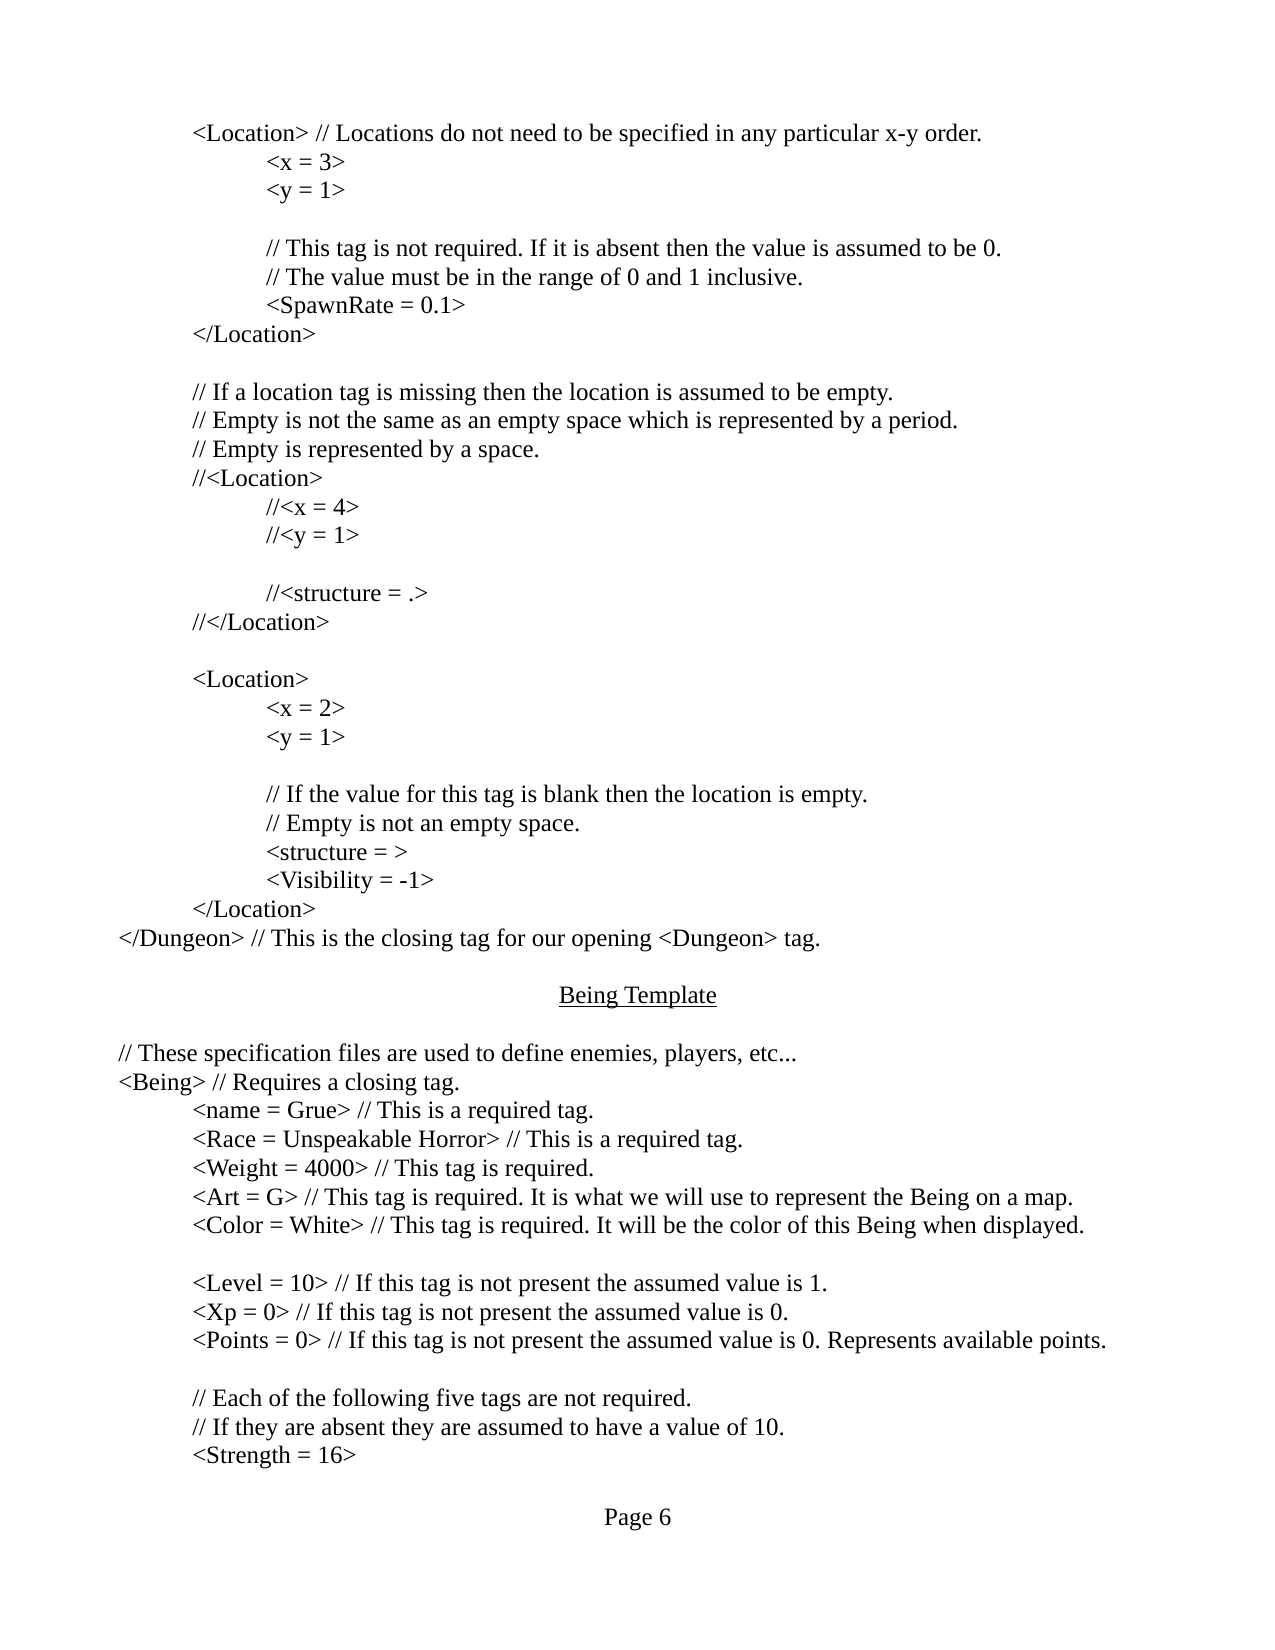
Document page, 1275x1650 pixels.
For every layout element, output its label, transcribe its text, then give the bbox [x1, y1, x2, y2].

text <Xp = 0> // If this tag is not present the assumed value is 0. [118, 1297, 1157, 1326]
text </Location> [118, 319, 1157, 348]
text //</Location> [118, 607, 1157, 636]
text // If a location tag is missing then the location is assumed to be empty. [118, 377, 1157, 406]
text //<Location> [118, 463, 1157, 492]
text <Level = 10> // If this tag is not present the assumed value is 1. [118, 1268, 1157, 1297]
text // Empty is not the same as an empty space which is represented by a period. [118, 406, 1157, 434]
text // Each of the following five tags are not required. [118, 1383, 1157, 1412]
text <Being> // Requires a closing tag. [118, 1067, 1157, 1096]
text //<x = 4> [118, 492, 1157, 521]
text <name = Grue> // This is a required tag. [118, 1096, 1157, 1124]
text <Art = G> // This tag is required. It is what we will use to represent the Being on a map. [118, 1182, 1157, 1211]
text <Strength = 16> [118, 1441, 1157, 1469]
text // Empty is not an empty space. [118, 808, 1157, 837]
text <x = 3> [118, 147, 1157, 176]
text // These specification files are used to define enemies, players, etc... [118, 1038, 1157, 1067]
text <Visibility = -1> [118, 866, 1157, 894]
text <SpawnRate = 0.1> [118, 291, 1157, 319]
text <y = 1> [118, 176, 1157, 204]
text <x = 2> [118, 693, 1157, 722]
text <y = 1> [118, 722, 1157, 751]
text // This tag is not required. If it is absent then the value is assumed to be 0. [118, 233, 1157, 262]
text //<y = 1> [118, 521, 1157, 549]
text // Empty is represented by a space. [118, 434, 1157, 463]
text <Location> [118, 664, 1157, 693]
text <Location> // Locations do not need to be specified in any particular x-y order. [118, 118, 1157, 147]
text </Dungeon> // This is the closing tag for our opening <Dungeon> tag. [118, 923, 1157, 952]
text </Location> [118, 894, 1157, 923]
text <structure = > [118, 837, 1157, 866]
text //<structure = .> [118, 578, 1157, 607]
text // If they are absent they are assumed to have a value of 10. [118, 1412, 1157, 1441]
text <Points = 0> // If this tag is not present the assumed value is 0. Represents available points. [118, 1326, 1157, 1354]
text <Color = White> // This tag is required. It will be the color of this Being when displayed. [118, 1211, 1157, 1239]
text <Race = Unspeakable Horror> // This is a required tag. [118, 1124, 1157, 1153]
text <Weight = 4000> // This tag is required. [118, 1153, 1157, 1182]
text // If the value for this tag is blank then the location is empty. [118, 779, 1157, 808]
text Being Template [118, 981, 1157, 1009]
text // The value must be in the range of 0 and 1 inclusive. [118, 262, 1157, 291]
